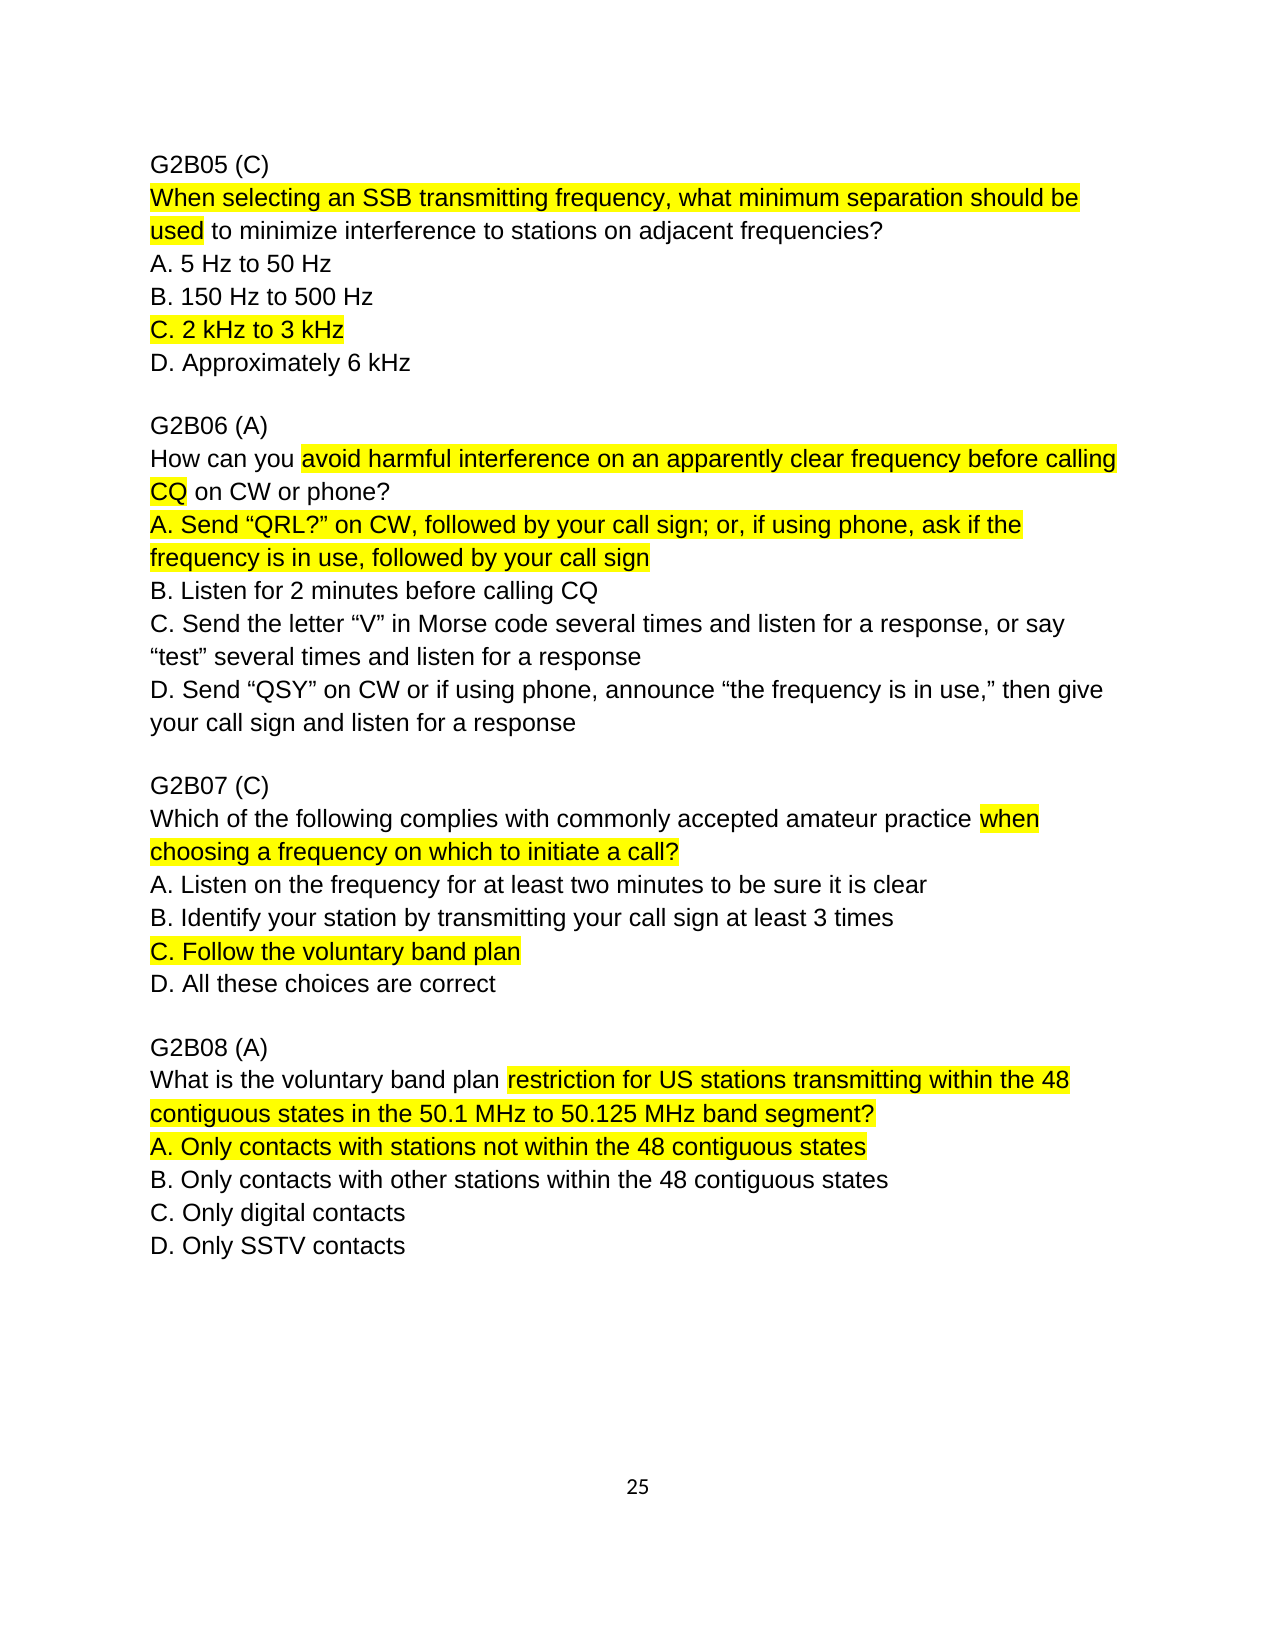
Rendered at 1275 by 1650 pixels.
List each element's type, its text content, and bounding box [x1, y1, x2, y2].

text G2B05 (C) When selecting an SSB transmitting frequency, what minimum separation should be used to minimize interference to stations on adjacent frequencies? A. 5 Hz to 50 Hz B. 150 Hz to 500 Hz C. 2 kHz to 3 kHz D. Approximately 6 kHz [150, 150, 1125, 377]
text G2B07 (C) Which of the following complies with commonly accepted amateur practice when choosing a frequency on which to initiate a call? A. Listen on the frequency for at least two minutes to be sure it is clear B. Identify your station by transmitting your call sign at least 3 times C. Follow the voluntary band plan D. All these choices are correct [150, 771, 1125, 998]
text G2B08 (A) What is the voluntary band plan restriction for US stations transmitting within the 48 contiguous states in the 50.1 MHz to 50.125 MHz band segment? A. Only contacts with stations not within the 48 contiguous states B. Only contacts with other stations within the 48 contiguous states C. Only digital contacts D. Only SSTV contacts [150, 1032, 1125, 1259]
text G2B06 (A) How can you avoid harmful interference on an apparently clear frequency before calling CQ on CW or phone? A. Send “QRL?” on CW, followed by your call sign; or, if using phone, ask if the frequency is in use, followed by your call sign B. Listen for 2 minutes before calling CQ C. Send the letter “V” in Morse code several times and listen for a response, or say “test” several times and listen for a response D. Send “QSY” on CW or if using phone, announce “the frequency is in use,” then give your call sign and listen for a response [150, 411, 1125, 737]
